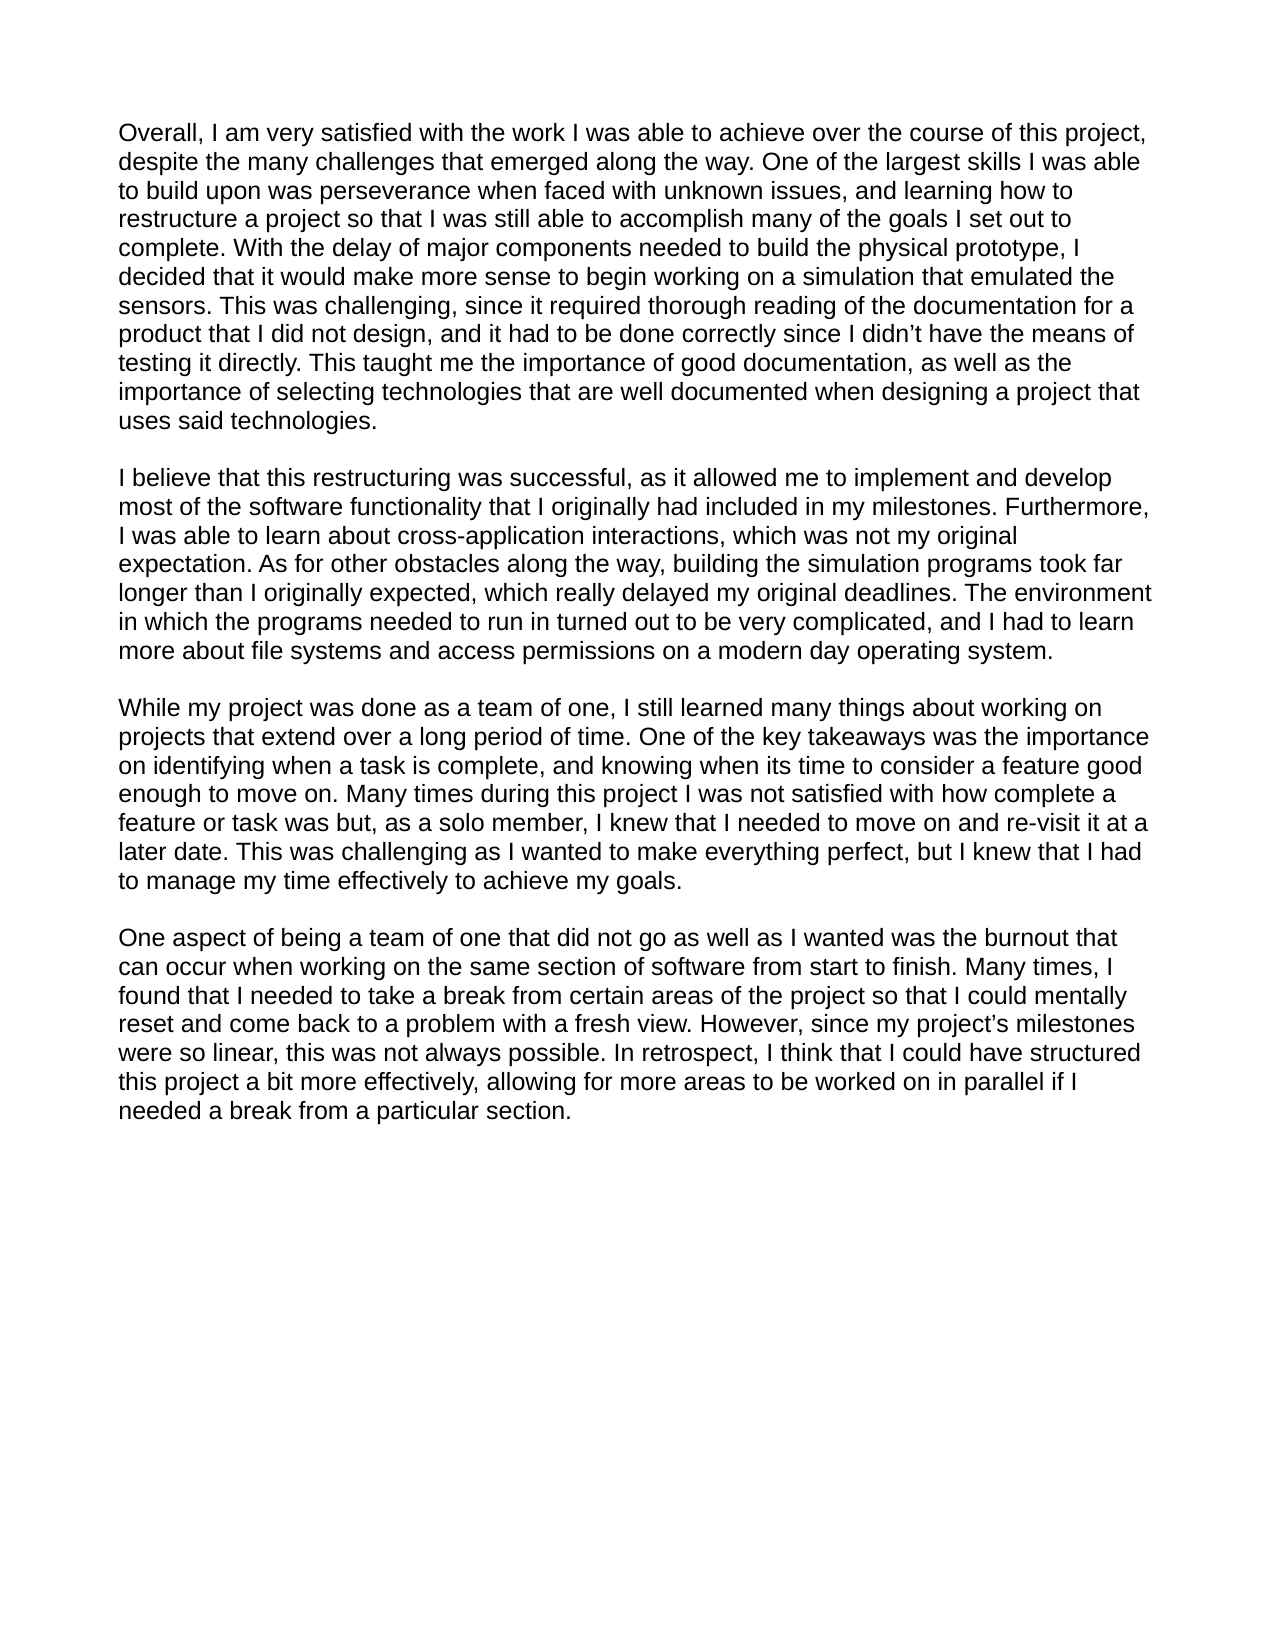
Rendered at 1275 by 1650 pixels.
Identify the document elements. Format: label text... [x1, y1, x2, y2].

text One aspect of being a team of one that did not go as well as I wanted was the burnout that can occur when working on the same section of software from start to finish. Many times, I found that I needed to take a break from certain areas of the project so that I could mentally reset and come back to a problem with a fresh view. However, since my project’s milestones were so linear, this was not always possible. In retrospect, I think that I could have structured this project a bit more effectively, allowing for more areas to be worked on in parallel if I needed a break from a particular section. [118, 923, 1157, 1124]
text I believe that this restructuring was successful, as it allowed me to implement and develop most of the software functionality that I originally had included in my milestones. Furthermore, I was able to learn about cross-application interactions, which was not my original expectation. As for other obstacles along the way, building the simulation programs took far longer than I originally expected, which really delayed my original deadlines. The environment in which the programs needed to run in turned out to be very complicated, and I had to learn more about file systems and access permissions on a modern day operating system. [118, 463, 1157, 664]
text Overall, I am very satisfied with the work I was able to achieve over the course of this project, despite the many challenges that emerged along the way. One of the largest skills I was able to build upon was perseverance when faced with unknown issues, and learning how to restructure a project so that I was still able to accomplish many of the goals I set out to complete. With the delay of major components needed to build the physical prototype, I decided that it would make more sense to begin working on a simulation that emulated the sensors. This was challenging, since it required thorough reading of the documentation for a product that I did not design, and it had to be done correctly since I didn’t have the means of testing it directly. This taught me the importance of good documentation, as well as the importance of selecting technologies that are well documented when designing a project that uses said technologies. [118, 118, 1157, 434]
text While my project was done as a team of one, I still learned many things about working on projects that extend over a long period of time. One of the key takeaways was the importance on identifying when a task is complete, and knowing when its time to consider a feature good enough to move on. Many times during this project I was not satisfied with how complete a feature or task was but, as a solo member, I knew that I needed to move on and re-visit it at a later date. This was challenging as I wanted to make everything perfect, but I knew that I had to manage my time effectively to achieve my goals. [118, 693, 1157, 894]
